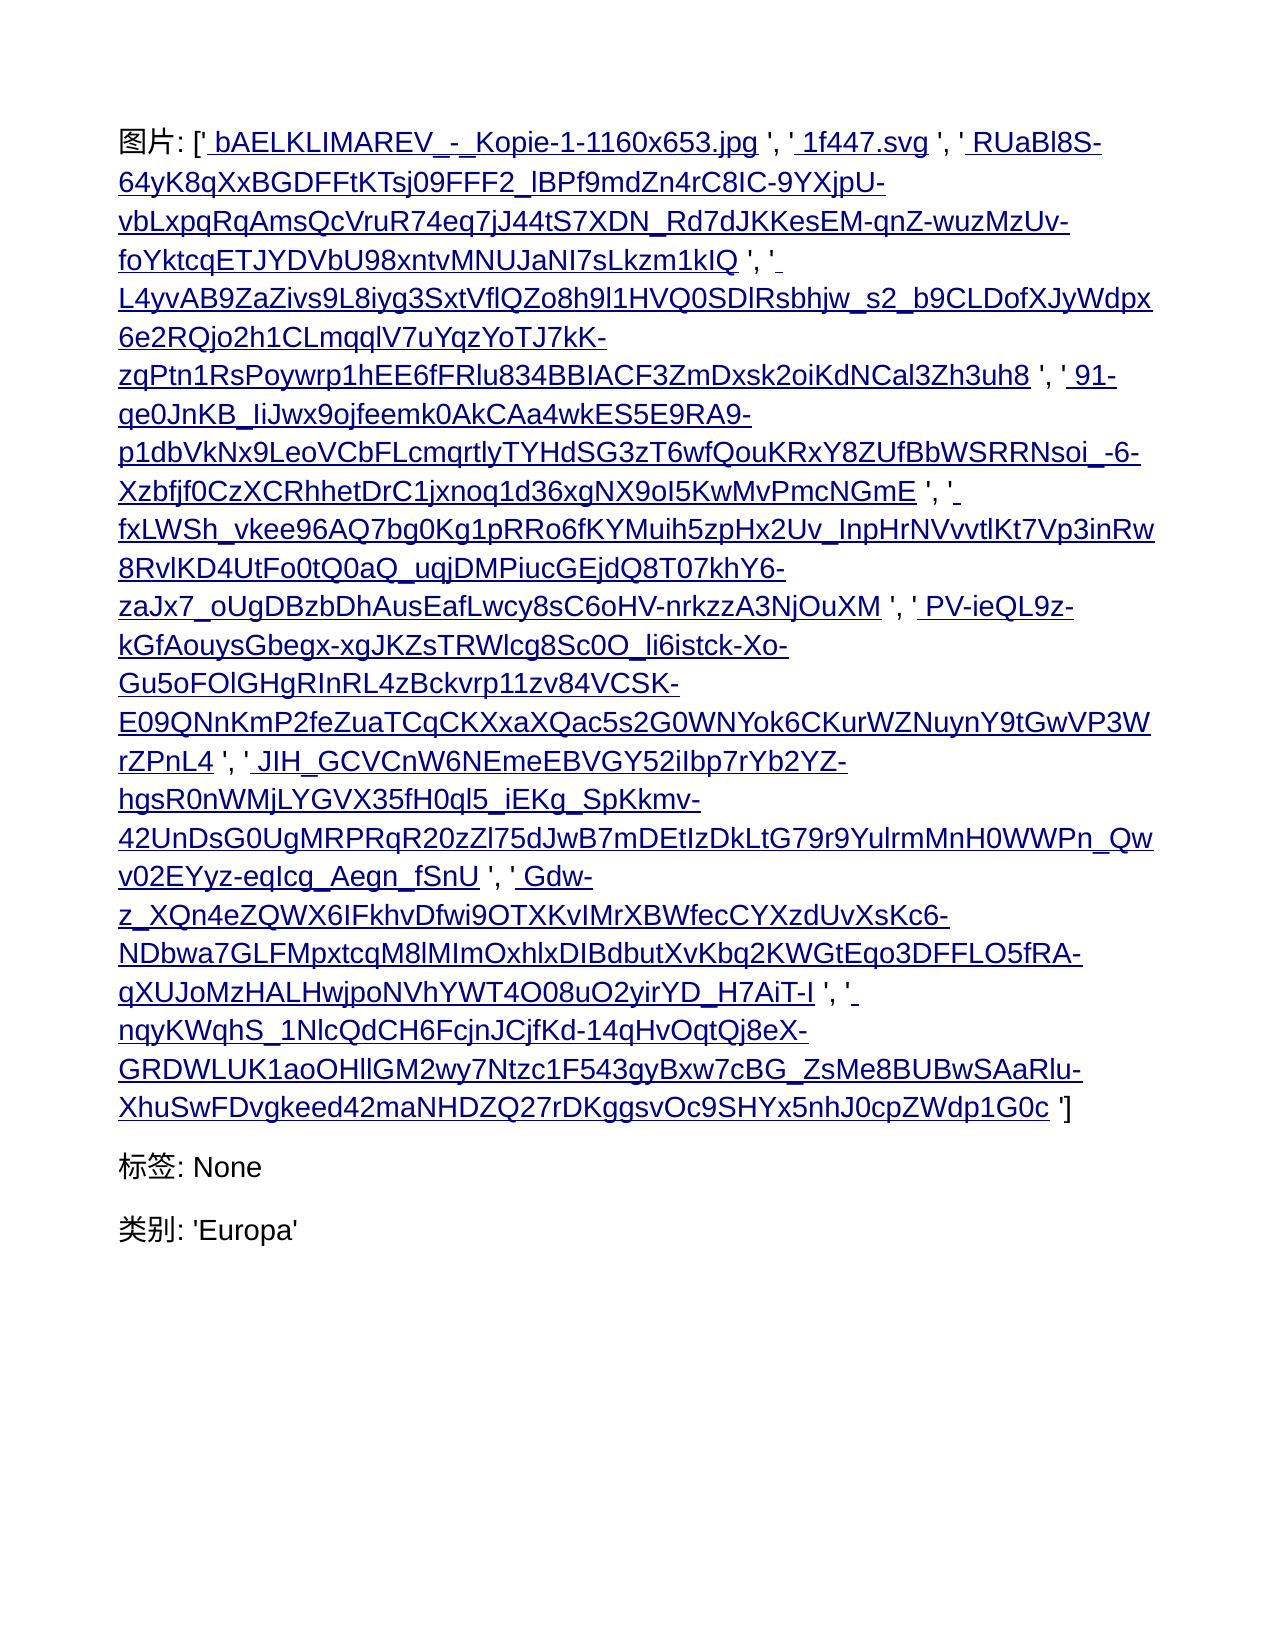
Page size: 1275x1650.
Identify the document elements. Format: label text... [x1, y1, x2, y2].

text 图片: [' bAELKLIMAREV_-_Kopie-1-1160x653.jpg ', ' 1f447.svg ', ' RUaBl8S-64yK8qXxBGDFFtKTsj09FFF2_lBPf9mdZn4rC8IC-9YXjpU-vbLxpqRqAmsQcVruR74eq7jJ44tS7XDN_Rd7dJKKesEM-qnZ-wuzMzUv-foYktcqETJYDVbU98xntvMNUJaNI7sLkzm1kIQ ', ' L4yvAB9ZaZivs9L8iyg3SxtVflQZo8h9l1HVQ0SDlRsbhjw_s2_b9CLDofXJyWdpx6e2RQjo2h1CLmqqlV7uYqzYoTJ7kK-zqPtn1RsPoywrp1hEE6fFRlu834BBIACF3ZmDxsk2oiKdNCal3Zh3uh8 ', ' 91-qe0JnKB_IiJwx9ojfeemk0AkCAa4wkES5E9RA9-p1dbVkNx9LeoVCbFLcmqrtlyTYHdSG3zT6wfQouKRxY8ZUfBbWSRRNsoi_-6-Xzbfjf0CzXCRhhetDrC1jxnoq1d36xgNX9oI5KwMvPmcNGmE ', ' fxLWSh_vkee96AQ7bg0Kg1pRRo6fKYMuih5zpHx2Uv_InpHrNVvvtlKt7Vp3inRw8RvlKD4UtFo0tQ0aQ_uqjDMPiucGEjdQ8T07khY6-zaJx7_oUgDBzbDhAusEafLwcy8sC6oHV-nrkzzA3NjOuXM ', ' PV-ieQL9z-kGfAouysGbegx-xgJKZsTRWlcg8Sc0O_li6istck-Xo-Gu5oFOlGHgRInRL4zBckvrp11zv84VCSK-E09QNnKmP2feZuaTCqCKXxaXQac5s2G0WNYok6CKurWZNuynY9tGwVP3WrZPnL4 ', ' JIH_GCVCnW6NEmeEBVGY52iIbp7rYb2YZ-hgsR0nWMjLYGVX35fH0ql5_iEKg_SpKkmv-42UnDsG0UgMRPRqR20zZl75dJwB7mDEtIzDkLtG79r9YulrmMnH0WWPn_Qwv02EYyz-eqIcg_Aegn_fSnU ', ' Gdw-z_XQn4eZQWX6IFkhvDfwi9OTXKvIMrXBWfecCYXzdUvXsKc6-NDbwa7GLFMpxtcqM8lMImOxhlxDIBdbutXvKbq2KWGtEqo3DFFLO5fRA-qXUJoMzHALHwjpoNVhYWT4O08uO2yirYD_H7AiT-I ', ' nqyKWqhS_1NlcQdCH6FcjnJCjfKd-14qHvOqtQj8eX-GRDWLUK1aoOHllGM2wy7Ntzc1F543gyBxw7cBG_ZsMe8BUBwSAaRlu-XhuSwFDvgkeed42maNHDZQ27rDKggsvOc9SHYx5nhJ0cpZWdp1G0c '] [118, 118, 1157, 1124]
text 类别: 'Europa' [118, 1207, 1157, 1249]
text 标签: None [118, 1143, 1157, 1186]
